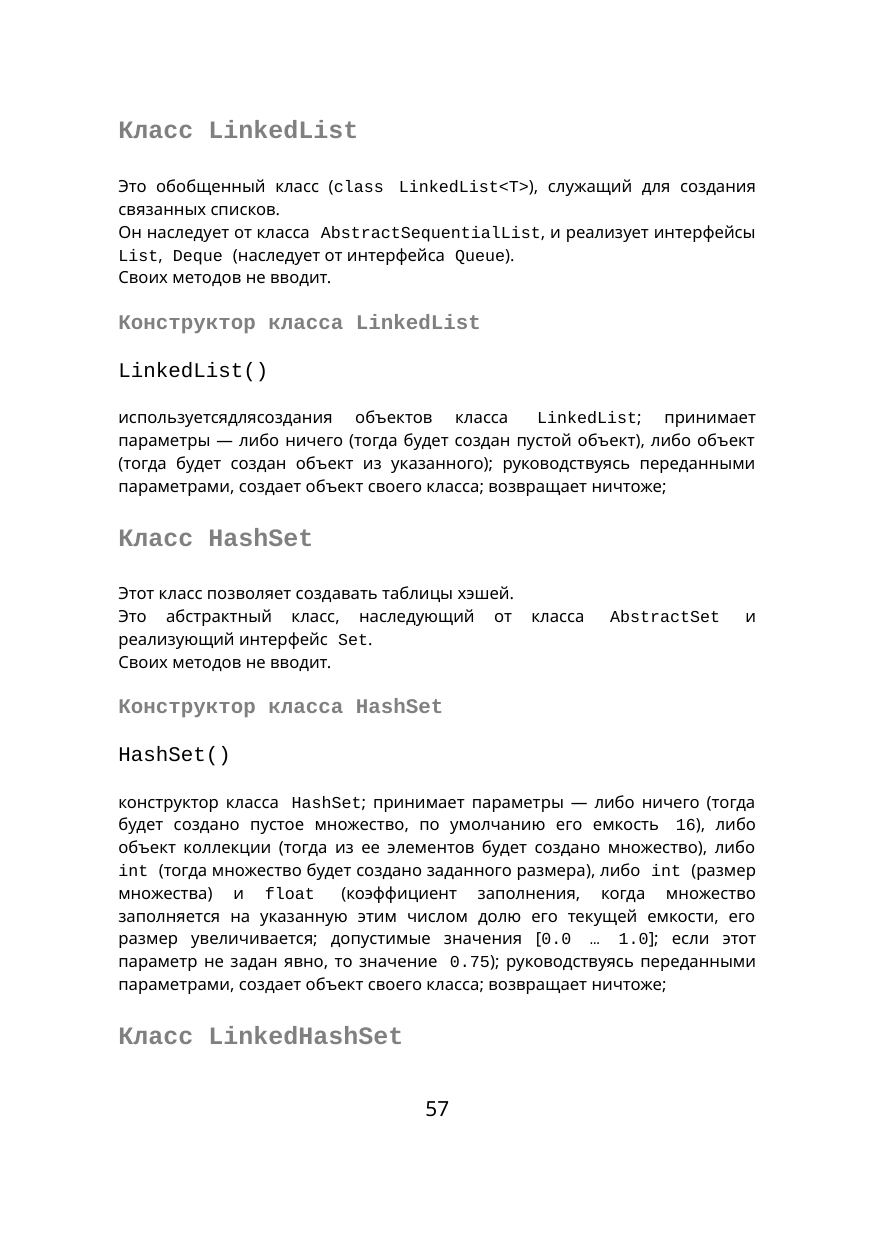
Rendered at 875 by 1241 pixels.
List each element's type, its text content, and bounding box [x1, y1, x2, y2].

text Он наследует от класса AbstractSequentialList, и реализует интерфейсы List, Deque (наследует от интерфейса Queue). [118, 220, 756, 266]
text Класс LinkedList [118, 118, 756, 146]
text Это обобщенный класс (class LinkedList<T>), служащий для создания связанных списков. [118, 175, 756, 220]
text используетсядлясоздания объектов класса LinkedList; принимает параметры — либо ничего (тогда будет создан пустой объект), либо объект (тогда будет создан объект из указанного); руководствуясь переданными параметрами, создает объект своего класса; возвращает ничтоже; [118, 406, 756, 497]
text Конструктор класса LinkedList [118, 312, 756, 336]
text Это абстрактный класс, наследующий от класса AbstractSet и реализующий интерфейс Set. [118, 604, 756, 650]
text Своих методов не вводит. [118, 266, 756, 289]
text Класс LinkedHashSet [118, 1024, 756, 1052]
text Конструктор класса HashSet [118, 697, 756, 720]
text LinkedList() [118, 359, 756, 383]
text Этот класс позволяет создавать таблицы хэшей. [118, 582, 756, 604]
text конструктор класса HashSet; принимает параметры — либо ничего (тогда будет создано пустое множество, по умолчанию его емкость 16), либо объект коллекции (тогда из ее элементов будет создано множество), либо int (тогда множество будет создано заданного размера), либо int (размер множества) и float (коэффициент заполнения, когда множество заполняется на указанную этим числом долю его текущей емкости, его размер увеличивается; допустимые значения [0.0 … 1.0]; если этот параметр не задан явно, то значение 0.75); руководствуясь переданными параметрами, создает объект своего класса; возвращает ничтоже; [118, 790, 756, 995]
text Класс HashSet [118, 525, 756, 553]
text Своих методов не вводит. [118, 650, 756, 673]
text HashSet() [118, 744, 756, 767]
